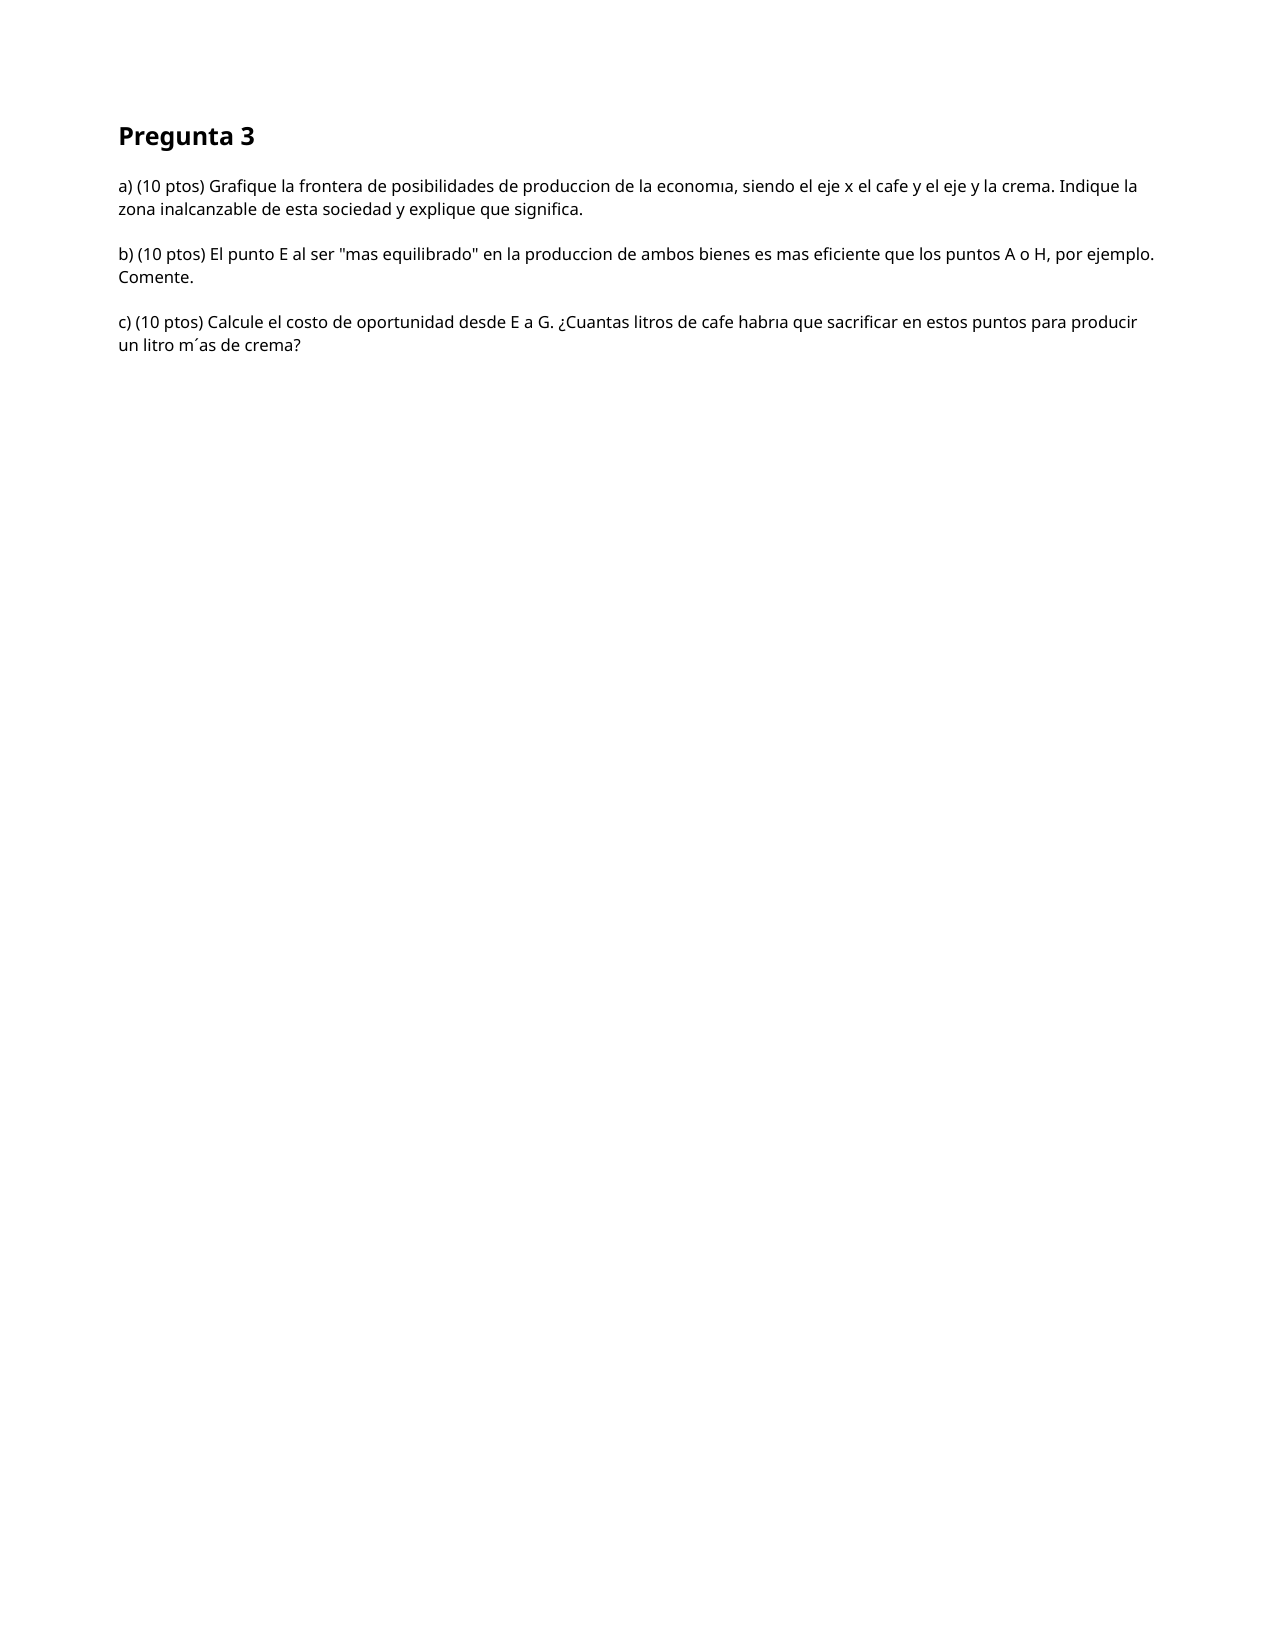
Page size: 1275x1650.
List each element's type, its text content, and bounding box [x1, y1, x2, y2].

text a) (10 ptos) Grafique la frontera de posibilidades de produccion de la economıa, siendo el eje x el cafe y el eje y la crema. Indique la zona inalcanzable de esta sociedad y explique que significa. [118, 175, 1157, 220]
text Pregunta 3 [118, 118, 1157, 152]
text c) (10 ptos) Calcule el costo de oportunidad desde E a G. ¿Cuantas litros de cafe habrıa que sacrificar en estos puntos para producir un litro m´as de crema? [118, 311, 1157, 357]
text b) (10 ptos) El punto E al ser "mas equilibrado" en la produccion de ambos bienes es mas eficiente que los puntos A o H, por ejemplo. Comente. [118, 243, 1157, 288]
